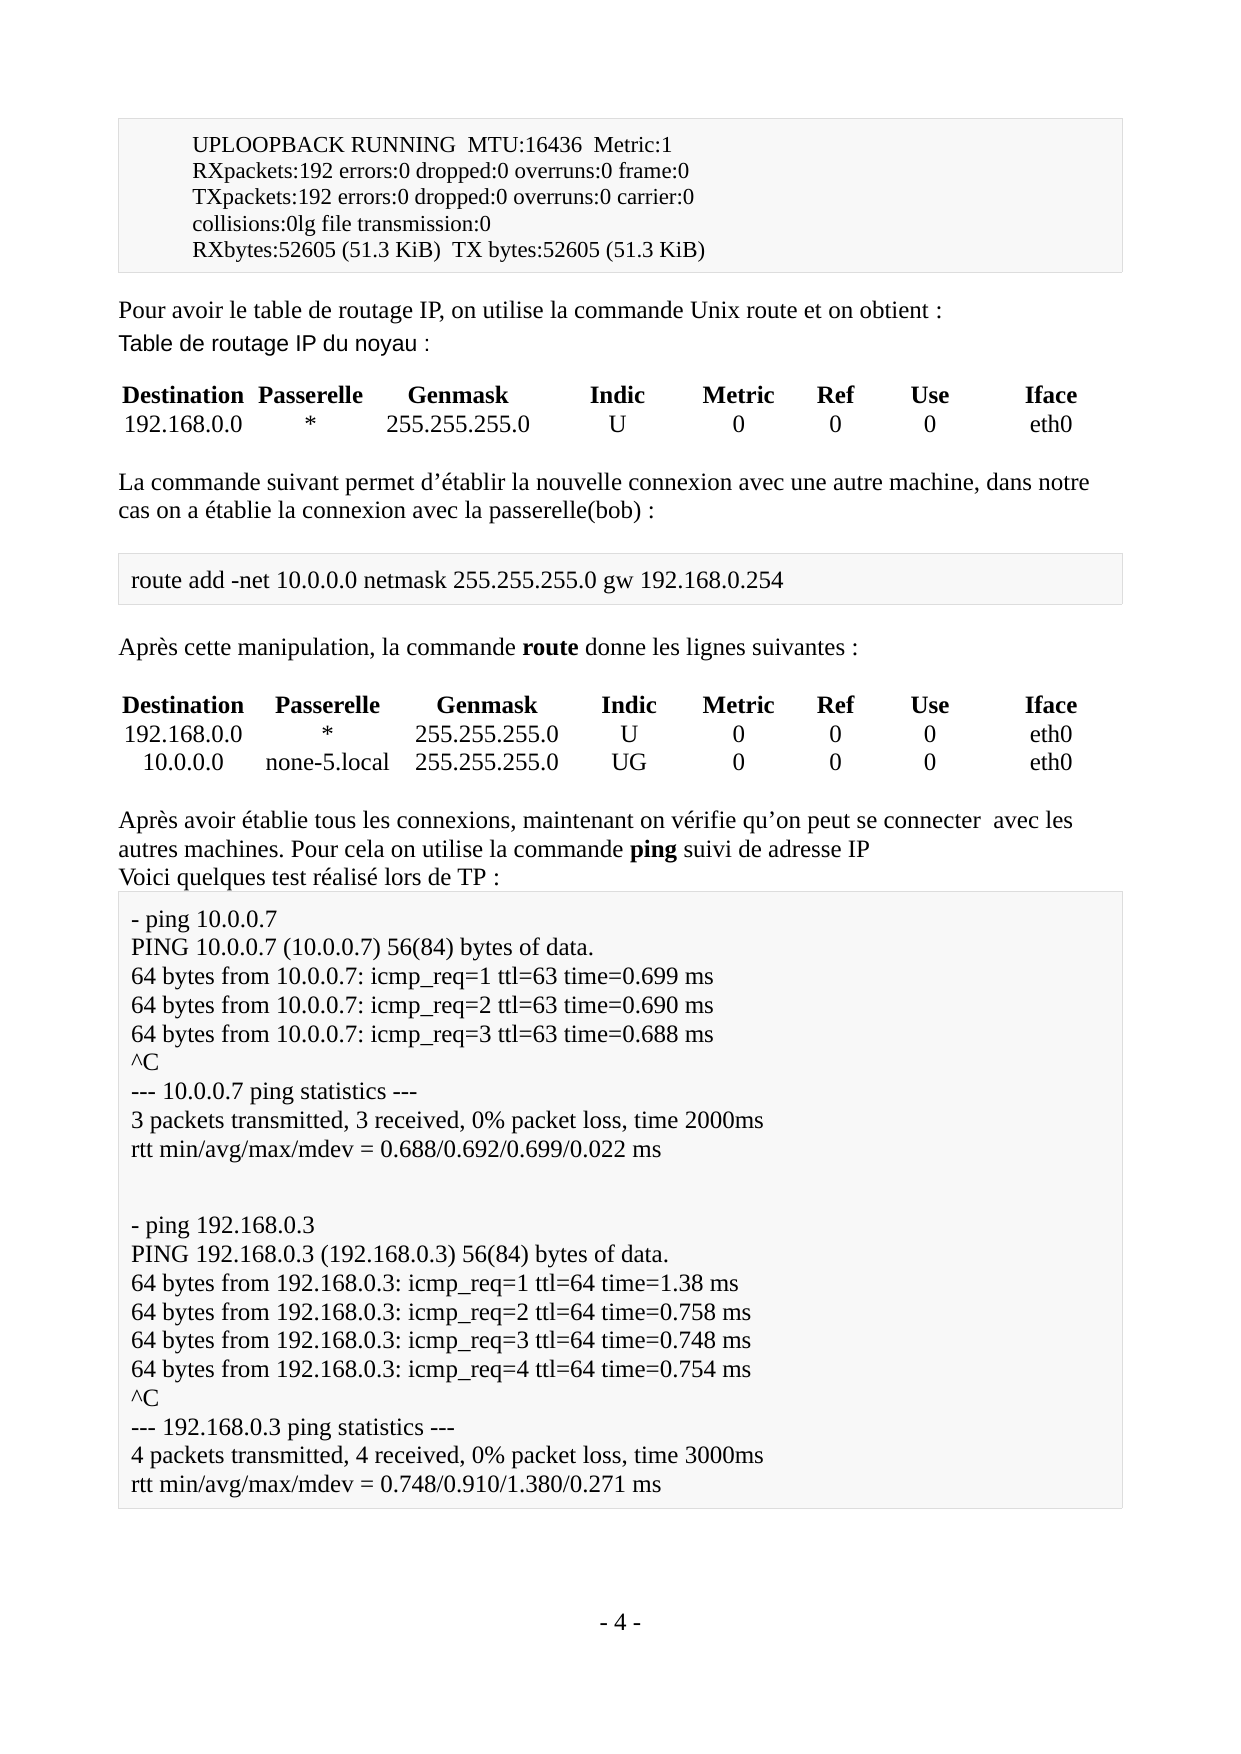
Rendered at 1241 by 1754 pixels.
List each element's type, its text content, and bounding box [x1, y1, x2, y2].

text Table de routage IP du noyau : [118, 330, 1122, 356]
text 64 bytes from 192.168.0.3: icmp_req=3 ttl=64 time=0.748 ms [119, 1313, 1122, 1342]
table_cell * [254, 719, 401, 747]
table_header Iface [981, 380, 1121, 409]
text ^C [119, 1371, 1122, 1399]
text --- 10.0.0.7 ping statistics --- [119, 1064, 1122, 1092]
table_cell 255.255.255.0 [401, 748, 573, 776]
table_cell 192.168.0.0 [112, 719, 254, 747]
table_header Indic [573, 690, 685, 719]
table_header Iface [981, 690, 1121, 719]
table_cell * [254, 409, 367, 438]
table_cell 255.255.255.0 [401, 719, 573, 747]
text 64 bytes from 192.168.0.3: icmp_req=2 ttl=64 time=0.758 ms [119, 1284, 1122, 1313]
table_header Ref [792, 690, 879, 719]
table_cell eth0 [981, 748, 1121, 776]
table_cell eth0 [981, 719, 1121, 747]
table_header Destination [112, 380, 254, 409]
table_cell U [573, 719, 685, 747]
table_header Passerelle [254, 380, 367, 409]
table_cell 192.168.0.0 [112, 409, 254, 438]
text rtt min/avg/max/mdev = 0.688/0.692/0.699/0.022 ms [119, 1121, 1122, 1174]
table_cell 255.255.255.0 [367, 409, 549, 438]
text route add -net 10.0.0.0 netmask 255.255.255.0 gw 192.168.0.254 [119, 554, 1122, 604]
text Pour avoir le table de routage IP, on utilise la commande Unix route et on obtient : [118, 295, 1122, 324]
table_cell 0 [685, 748, 792, 776]
text 64 bytes from 192.168.0.3: icmp_req=1 ttl=64 time=1.38 ms [119, 1256, 1122, 1284]
text --- 192.168.0.3 ping statistics --- [119, 1399, 1122, 1428]
table_header Passerelle [254, 690, 401, 719]
text Après avoir établie tous les connexions, maintenant on vérifie qu’on peut se connecter avec les autres machines. Pour cela on utilise la commande ping suivi de adresse IP [118, 805, 1122, 862]
table_header Destination [112, 690, 254, 719]
text UPLOOPBACK RUNNING MTU:16436 Metric:1 RXpackets:192 errors:0 dropped:0 overruns:0 frame:0 TXpackets:192 errors:0 dropped:0 overruns:0 carrier:0 collisions:0lg file transmission:0 RXbytes:52605 (51.3 KiB) TX bytes:52605 (51.3 KiB) [119, 119, 1122, 272]
text Après cette manipulation, la commande route donne les lignes suivantes : [118, 632, 1122, 661]
text PING 192.168.0.3 (192.168.0.3) 56(84) bytes of data. [119, 1227, 1122, 1256]
text 64 bytes from 10.0.0.7: icmp_req=1 ttl=63 time=0.699 ms [119, 949, 1122, 977]
text - ping 192.168.0.3 [119, 1198, 1122, 1227]
table_header Ref [792, 380, 879, 409]
table_header Use [879, 690, 981, 719]
table_cell 0 [879, 409, 981, 438]
table_cell 0 [792, 748, 879, 776]
table_cell 0 [792, 719, 879, 747]
text 4 packets transmitted, 4 received, 0% packet loss, time 3000ms [119, 1428, 1122, 1457]
table_cell 0 [879, 748, 981, 776]
table_header Genmask [401, 690, 573, 719]
text ^C [119, 1035, 1122, 1064]
text 64 bytes from 10.0.0.7: icmp_req=2 ttl=63 time=0.690 ms [119, 977, 1122, 1006]
table_cell 0 [792, 409, 879, 438]
table_cell eth0 [981, 409, 1121, 438]
table_cell 0 [685, 409, 792, 438]
text Voici quelques test réalisé lors de TP : [118, 862, 1122, 891]
table_header Metric [685, 380, 792, 409]
text 64 bytes from 10.0.0.7: icmp_req=3 ttl=63 time=0.688 ms [119, 1006, 1122, 1035]
text 64 bytes from 192.168.0.3: icmp_req=4 ttl=64 time=0.754 ms [119, 1342, 1122, 1371]
table_cell U [549, 409, 685, 438]
text 3 packets transmitted, 3 received, 0% packet loss, time 2000ms [119, 1092, 1122, 1121]
text PING 10.0.0.7 (10.0.0.7) 56(84) bytes of data. [119, 920, 1122, 949]
table_header Use [879, 380, 981, 409]
table_cell UG [573, 748, 685, 776]
text rtt min/avg/max/mdev = 0.748/0.910/1.380/0.271 ms [119, 1457, 1122, 1508]
table_header Genmask [367, 380, 549, 409]
table_header Metric [685, 690, 792, 719]
table_cell 0 [685, 719, 792, 747]
table_cell 0 [879, 719, 981, 747]
table_header Indic [549, 380, 685, 409]
table_cell 10.0.0.0 [112, 748, 254, 776]
text - ping 10.0.0.7 [119, 892, 1122, 920]
table_cell none-5.local [254, 748, 401, 776]
text La commande suivant permet d’établir la nouvelle connexion avec une autre machine, dans notre cas on a établie la connexion avec la passerelle(bob) : [118, 467, 1122, 524]
